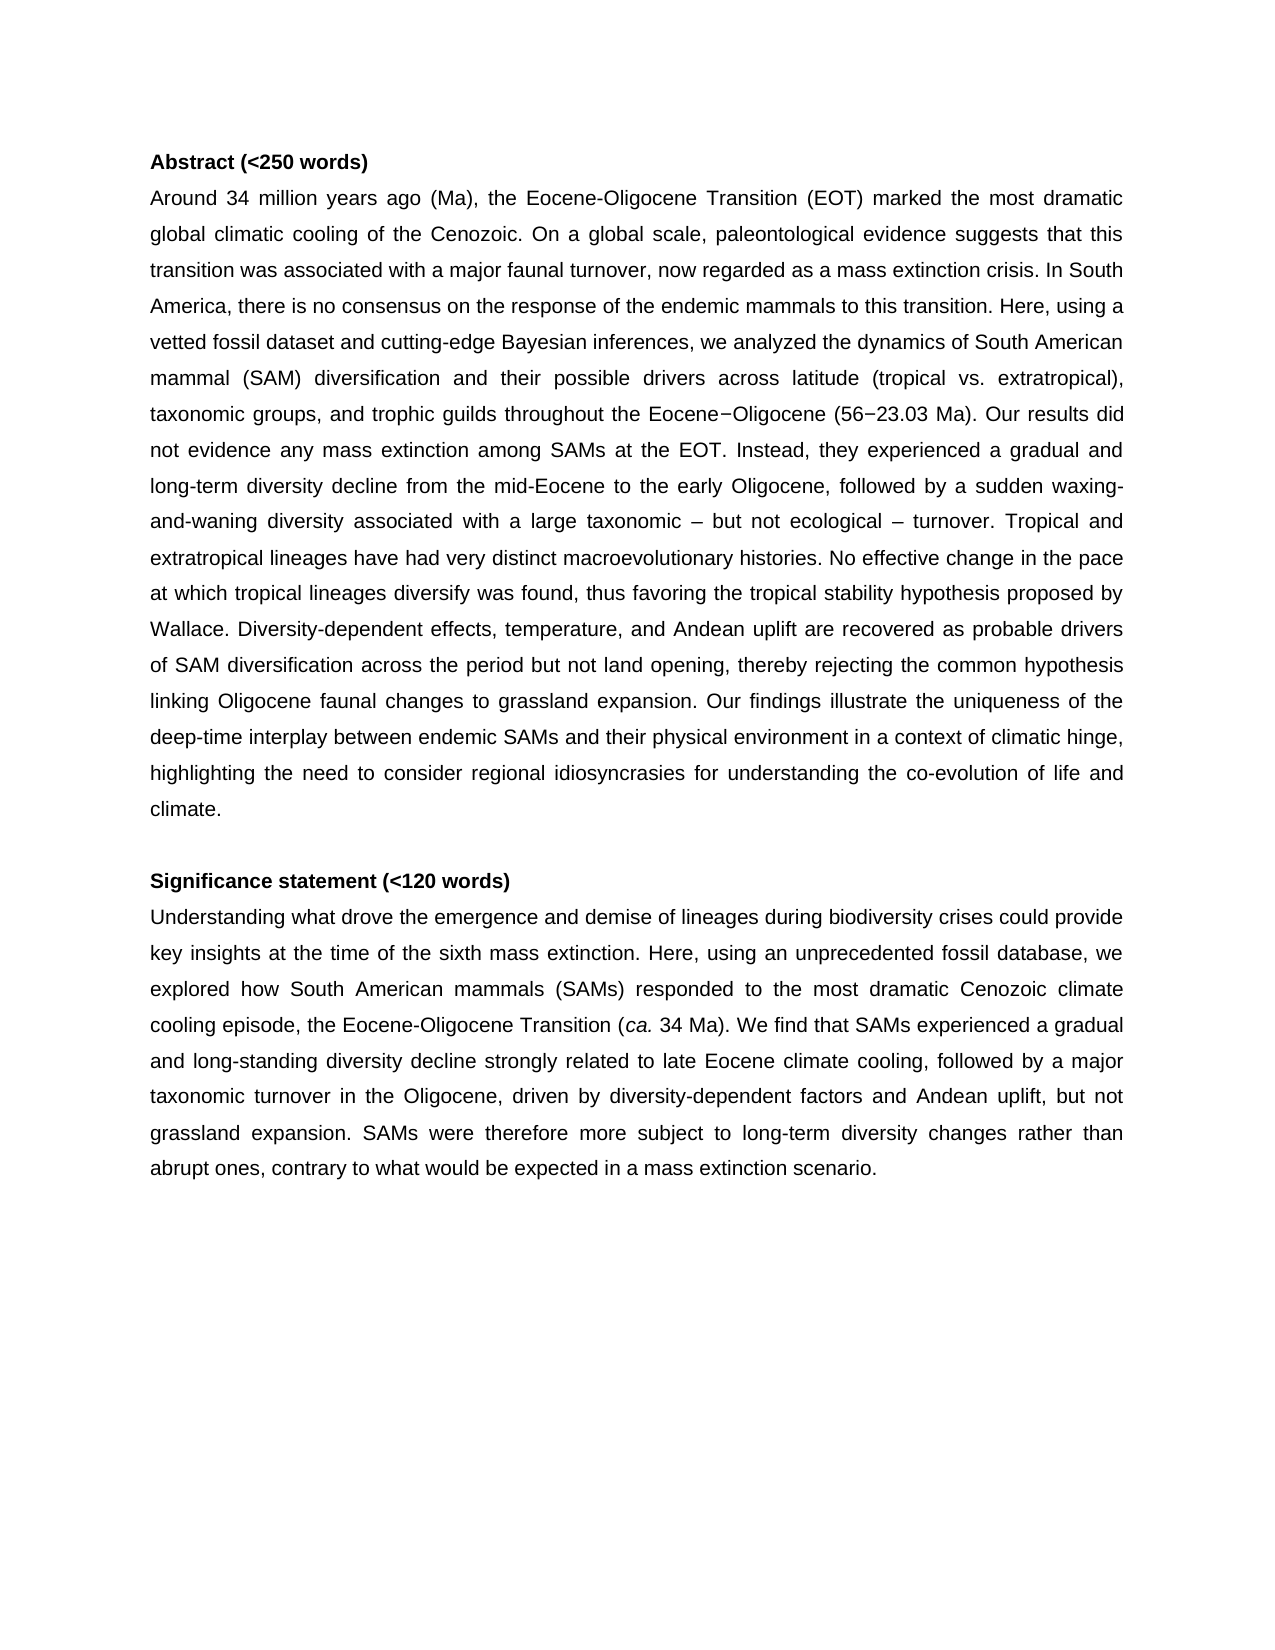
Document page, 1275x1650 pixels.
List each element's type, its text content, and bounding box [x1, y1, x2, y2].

text Understanding what drove the emergence and demise of lineages during biodiversity crises could provide key insights at the time of the sixth mass extinction. Here, using an unprecedented fossil database, we explored how South American mammals (SAMs) responded to the most dramatic Cenozoic climate cooling episode, the Eocene-Oligocene Transition (ca. 34 Ma). We find that SAMs experienced a gradual and long-standing diversity decline strongly related to late Eocene climate cooling, followed by a major taxonomic turnover in the Oligocene, driven by diversity-dependent factors and Andean uplift, but not grassland expansion. SAMs were therefore more subject to long-term diversity changes rather than abrupt ones, contrary to what would be expected in a mass extinction scenario. [150, 905, 1125, 1180]
text Significance statement (<120 words) [150, 869, 1125, 893]
text Abstract (<250 words) [150, 150, 1125, 174]
text Around 34 million years ago (Ma), the Eocene-Oligocene Transition (EOT) marked the most dramatic global climatic cooling of the Cenozoic. On a global scale, paleontological evidence suggests that this transition was associated with a major faunal turnover, now regarded as a mass extinction crisis. In South America, there is no consensus on the response of the endemic mammals to this transition. Here, using a vetted fossil dataset and cutting-edge Bayesian inferences, we analyzed the dynamics of South American mammal (SAM) diversification and their possible drivers across latitude (tropical vs. extratropical), taxonomic groups, and trophic guilds throughout the Eocene−Oligocene (56−23.03 Ma). Our results did not evidence any mass extinction among SAMs at the EOT. Instead, they experienced a gradual and long-term diversity decline from the mid-Eocene to the early Oligocene, followed by a sudden waxing-and-waning diversity associated with a large taxonomic – but not ecological – turnover. Tropical and extratropical lineages have had very distinct macroevolutionary histories. No effective change in the pace at which tropical lineages diversify was found, thus favoring the tropical stability hypothesis proposed by Wallace. Diversity-dependent effects, temperature, and Andean uplift are recovered as probable drivers of SAM diversification across the period but not land opening, thereby rejecting the common hypothesis linking Oligocene faunal changes to grassland expansion. Our findings illustrate the uniqueness of the deep-time interplay between endemic SAMs and their physical environment in a context of climatic hinge, highlighting the need to consider regional idiosyncrasies for understanding the co-evolution of life and climate. [150, 186, 1125, 821]
